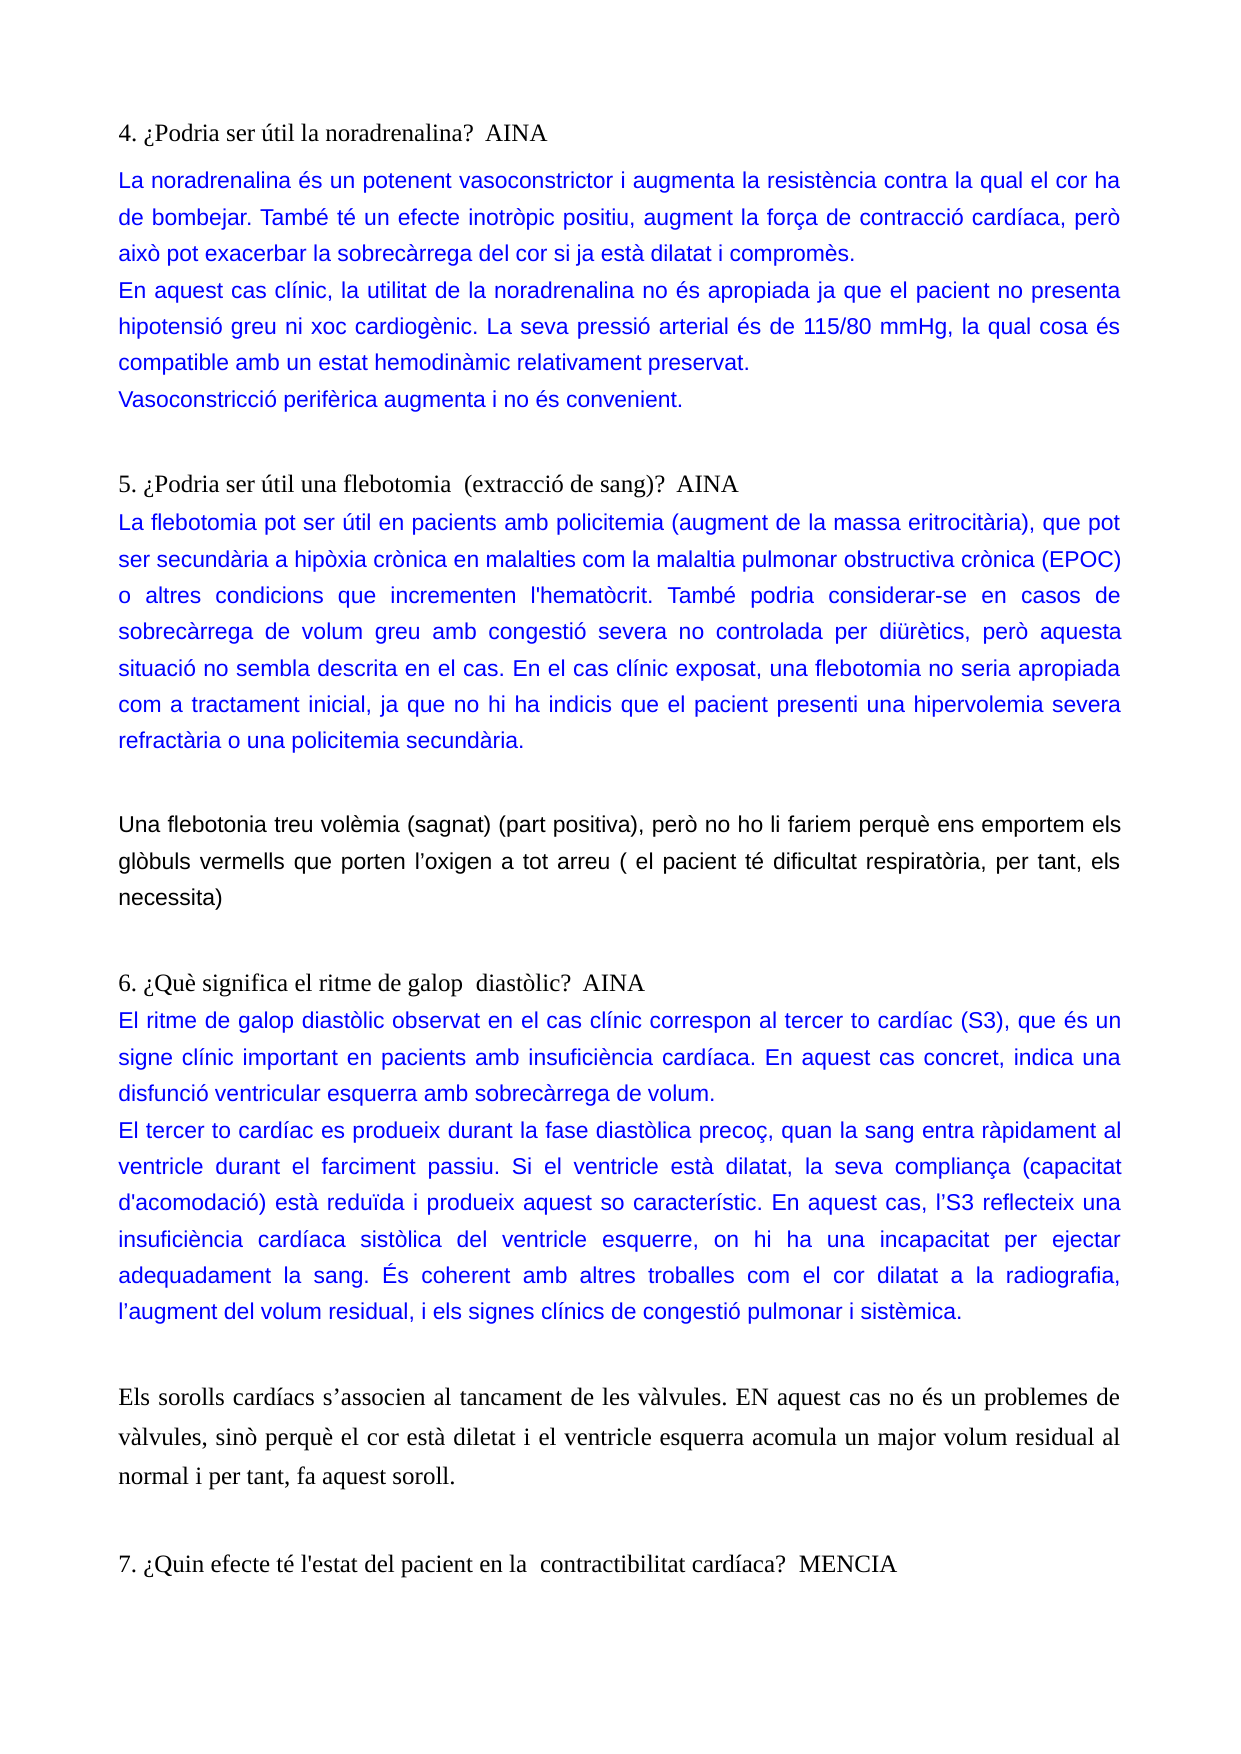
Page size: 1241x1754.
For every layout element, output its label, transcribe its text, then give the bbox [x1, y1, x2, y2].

text 5. ¿Podria ser útil una flebotomia (extracció de sang)? AINA [118, 469, 1122, 498]
text 4. ¿Podria ser útil la noradrenalina? AINA [118, 118, 1087, 147]
text La flebotomia pot ser útil en pacients amb policitemia (augment de la massa eritrocitària), que pot ser secundària a hipòxia crònica en malalties com la malaltia pulmonar obstructiva crònica (EPOC) o altres condicions que incrementen l'hematòcrit. També podria considerar-se en casos de sobrecàrrega de volum greu amb congestió severa no controlada per diürètics, però aquesta situació no sembla descrita en el cas. En el cas clínic exposat, una flebotomia no seria apropiada com a tractament inicial, ja que no hi ha indicis que el pacient presenti una hipervolemia severa refractària o una policitemia secundària. [118, 509, 1122, 754]
text En aquest cas clínic, la utilitat de la noradrenalina no és apropiada ja que el pacient no presenta hipotensió greu ni xoc cardiogènic. La seva pressió arterial és de 115/80 mmHg, la qual cosa és compatible amb un estat hemodinàmic relativament preservat. [118, 277, 1122, 376]
text El ritme de galop diastòlic observat en el cas clínic correspon al tercer to cardíac (S3), que és un signe clínic important en pacients amb insuficiència cardíaca. En aquest cas concret, indica una disfunció ventricular esquerra amb sobrecàrrega de volum. [118, 1007, 1122, 1107]
text La noradrenalina és un potenent vasoconstrictor i augmenta la resistència contra la qual el cor ha de bombejar. També té un efecte inotròpic positiu, augment la força de contracció cardíaca, però això pot exacerbar la sobrecàrrega del cor si ja està dilatat i compromès. [118, 167, 1122, 267]
text Una flebotonia treu volèmia (sagnat) (part positiva), però no ho li fariem perquè ens emportem els glòbuls vermells que porten l’oxigen a tot arreu ( el pacient té dificultat respiratòria, per tant, els necessita) [118, 811, 1122, 910]
text Els sorolls cardíacs s’associen al tancament de les vàlvules. EN aquest cas no és un problemes de vàlvules, sinò perquè el cor està diletat i el ventricle esquerra acomula un major volum residual al normal i per tant, fa aquest soroll. [118, 1382, 1122, 1490]
text Vasoconstricció perifèrica augmenta i no és convenient. [118, 386, 1122, 412]
text El tercer to cardíac es produeix durant la fase diastòlica precoç, quan la sang entra ràpidament al ventricle durant el farciment passiu. Si el ventricle està dilatat, la seva compliança (capacitat d'acomodació) està reduïda i produeix aquest so característic. En aquest cas, l’S3 reflecteix una insuficiència cardíaca sistòlica del ventricle esquerre, on hi ha una incapacitat per ejectar adequadament la sang. És coherent amb altres troballes com el cor dilatat a la radiografia, l’augment del volum residual, i els signes clínics de congestió pulmonar i sistèmica. [118, 1117, 1122, 1325]
text 6. ¿Què significa el ritme de galop diastòlic? AINA [118, 968, 1122, 997]
text 7. ¿Quin efecte té l'estat del pacient en la contractibilitat cardíaca? MENCIA [118, 1549, 1122, 1577]
